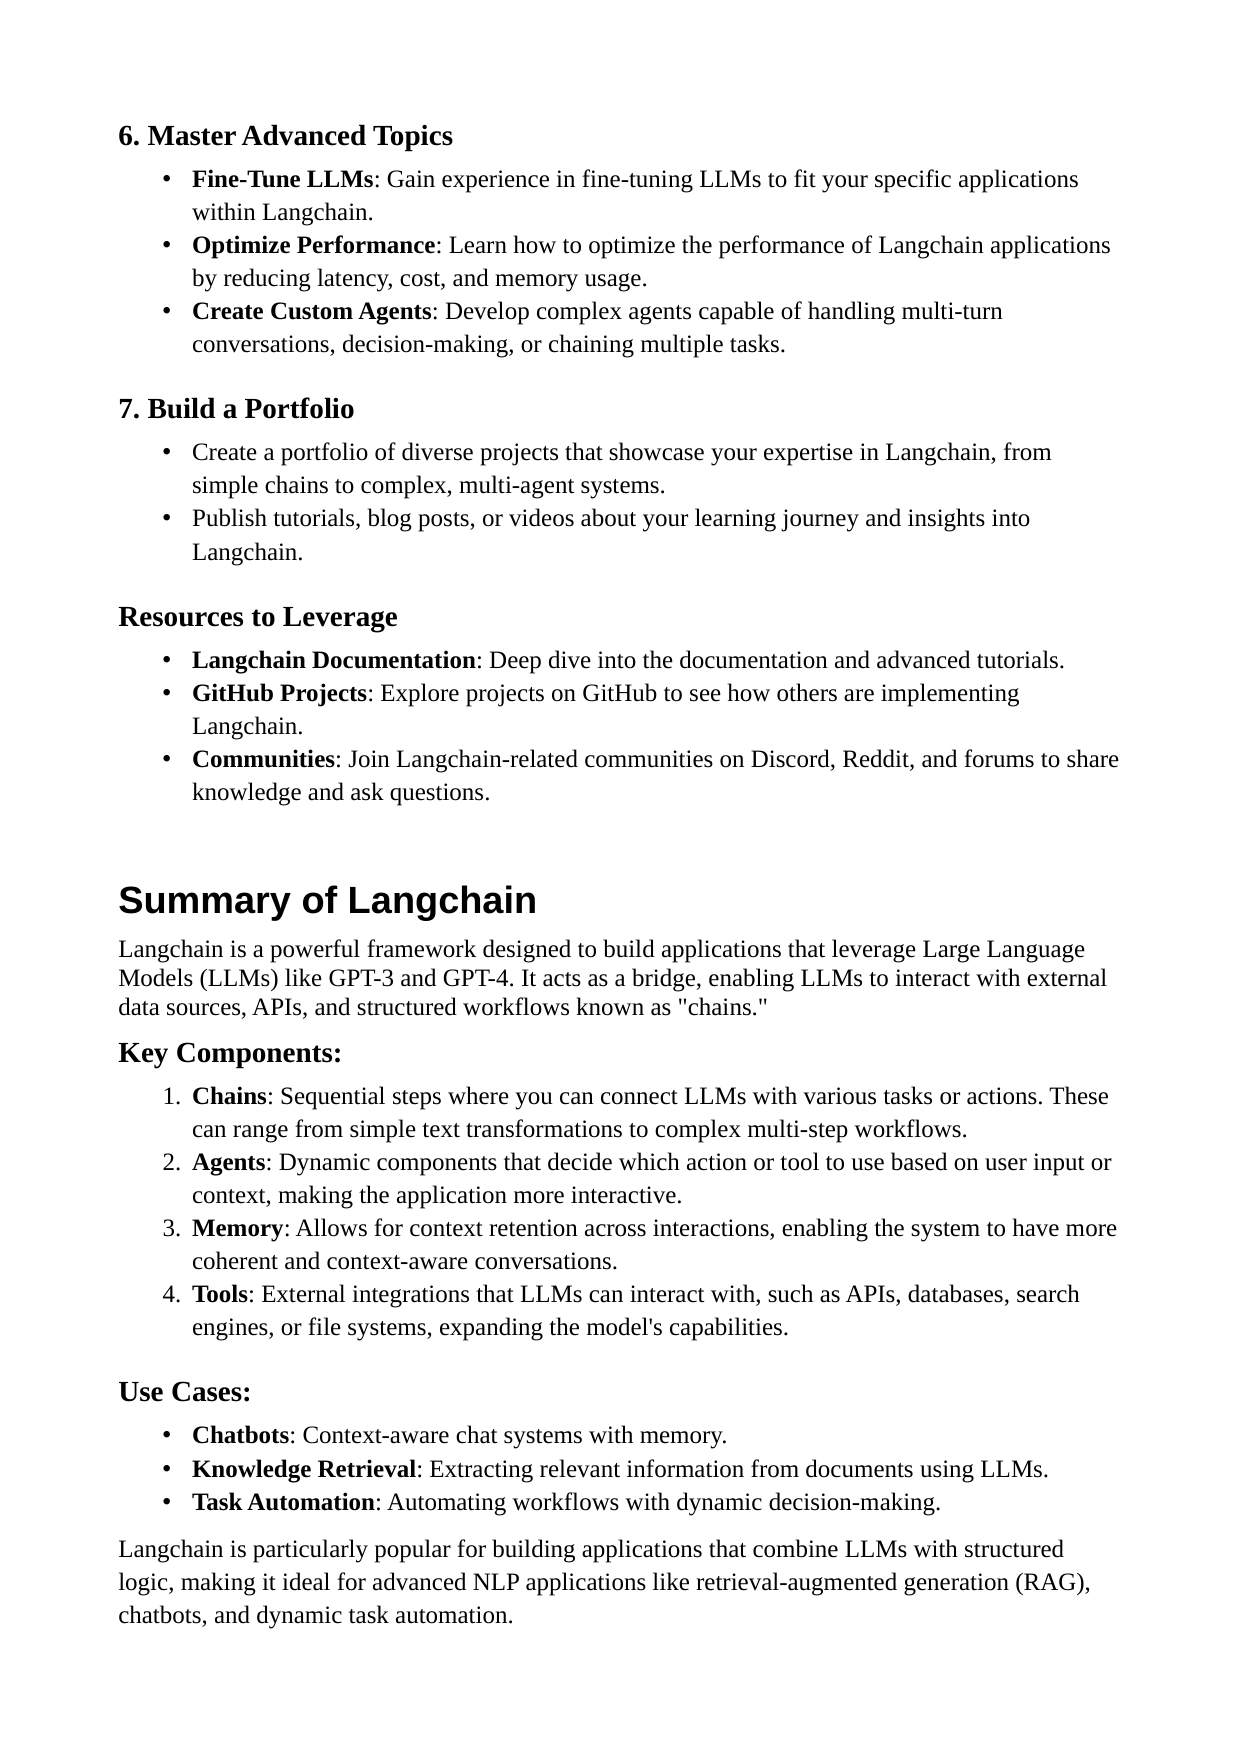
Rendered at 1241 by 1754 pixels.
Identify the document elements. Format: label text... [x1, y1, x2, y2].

list Publish tutorials, blog posts, or videos about your learning journey and insights into Langchain. [162, 503, 1122, 565]
list Task Automation: Automating workflows with dynamic decision-making. [162, 1487, 1122, 1515]
list Memory: Allows for context retention across interactions, enabling the system to have more coherent and context-aware conversations. [162, 1213, 1122, 1275]
subtitle Resources to Leverage [118, 599, 1122, 632]
subtitle Use Cases: [118, 1374, 1122, 1408]
list Langchain Documentation: Deep dive into the documentation and advanced tutorials. [162, 645, 1122, 673]
subtitle Summary of Langchain [118, 878, 1122, 922]
subtitle Key Components: [118, 1035, 1122, 1069]
subtitle 6. Master Advanced Topics [118, 118, 1122, 152]
list Tools: External integrations that LLMs can interact with, such as APIs, databases, search engines, or file systems, expanding the model's capabilities. [162, 1279, 1122, 1341]
list Create Custom Agents: Develop complex agents capable of handling multi-turn conversations, decision-making, or chaining multiple tasks. [162, 296, 1122, 358]
text Langchain is a powerful framework designed to build applications that leverage Large Language Models (LLMs) like GPT-3 and GPT-4. It acts as a bridge, enabling LLMs to interact with external data sources, APIs, and structured workflows known as "chains." [118, 934, 1122, 1021]
list Agents: Dynamic components that decide which action or tool to use based on user input or context, making the application more interactive. [162, 1147, 1122, 1209]
subtitle 7. Build a Portfolio [118, 391, 1122, 425]
list Knowledge Retrieval: Extracting relevant information from documents using LLMs. [162, 1454, 1122, 1482]
list Communities: Join Langchain-related communities on Discord, Reddit, and forums to share knowledge and ask questions. [162, 744, 1122, 806]
list Chains: Sequential steps where you can connect LLMs with various tasks or actions. These can range from simple text transformations to complex multi-step workflows. [162, 1081, 1122, 1143]
list Optimize Performance: Learn how to optimize the performance of Langchain applications by reducing latency, cost, and memory usage. [162, 230, 1122, 292]
list Create a portfolio of diverse projects that showcase your expertise in Langchain, from simple chains to complex, multi-agent systems. [162, 437, 1122, 499]
list GitHub Projects: Explore projects on GitHub to see how others are implementing Langchain. [162, 678, 1122, 739]
list Chatbots: Context-aware chat systems with memory. [162, 1421, 1122, 1449]
list Fine-Tune LLMs: Gain experience in fine-tuning LLMs to fit your specific applications within Langchain. [162, 164, 1122, 226]
text Langchain is particularly popular for building applications that combine LLMs with structured logic, making it ideal for advanced NLP applications like retrieval-augmented generation (RAG), chatbots, and dynamic task automation. [118, 1534, 1122, 1629]
